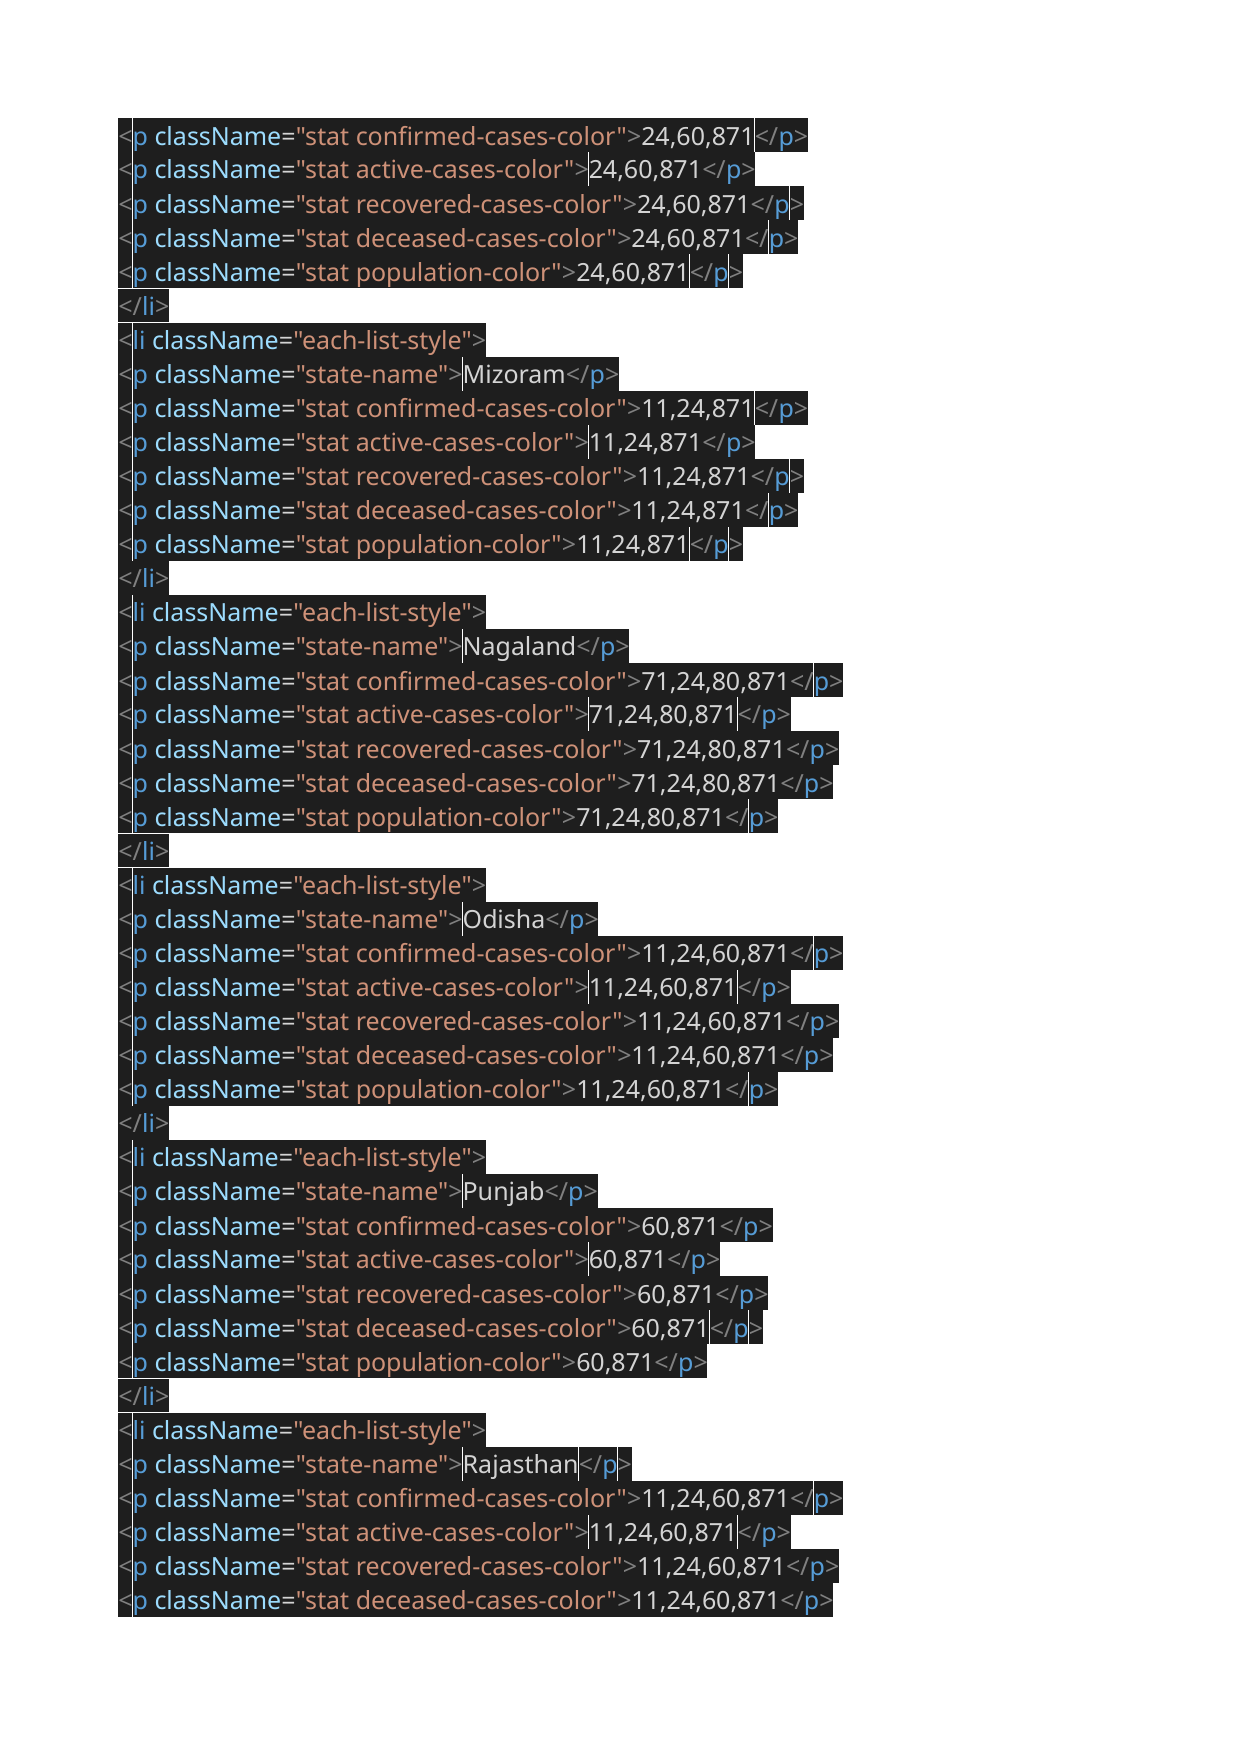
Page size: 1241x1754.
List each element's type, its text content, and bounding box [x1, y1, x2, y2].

text <p className="state-name">Odisha</p> [118, 902, 1122, 936]
text <p className="stat confirmed-cases-color">11,24,60,871</p> [118, 936, 1122, 970]
text <p className="stat recovered-cases-color">11,24,60,871</p> [118, 1004, 1122, 1038]
text <li className="each-list-style"> [118, 867, 1122, 902]
text <p className="stat population-color">60,871</p> [118, 1344, 1122, 1378]
text <p className="state-name">Nagaland</p> [118, 629, 1122, 663]
text <p className="stat active-cases-color">60,871</p> [118, 1242, 1122, 1276]
text <p className="stat deceased-cases-color">11,24,60,871</p> [118, 1583, 1122, 1617]
text <p className="stat active-cases-color">71,24,80,871</p> [118, 697, 1122, 731]
text </li> [118, 1378, 1122, 1412]
text <p className="stat confirmed-cases-color">24,60,871</p> [118, 118, 1122, 152]
text <p className="stat recovered-cases-color">60,871</p> [118, 1276, 1122, 1310]
text <p className="stat recovered-cases-color">11,24,60,871</p> [118, 1549, 1122, 1583]
text <p className="stat population-color">71,24,80,871</p> [118, 799, 1122, 833]
text <li className="each-list-style"> [118, 1412, 1122, 1447]
text <p className="stat population-color">24,60,871</p> [118, 254, 1122, 288]
text <p className="stat deceased-cases-color">24,60,871</p> [118, 220, 1122, 254]
text <p className="stat recovered-cases-color">24,60,871</p> [118, 186, 1122, 220]
text <p className="stat confirmed-cases-color">11,24,871</p> [118, 391, 1122, 425]
text <p className="stat recovered-cases-color">11,24,871</p> [118, 459, 1122, 493]
text <li className="each-list-style"> [118, 322, 1122, 357]
text <p className="stat deceased-cases-color">11,24,60,871</p> [118, 1038, 1122, 1072]
text <p className="state-name">Punjab</p> [118, 1174, 1122, 1208]
text <p className="stat deceased-cases-color">71,24,80,871</p> [118, 765, 1122, 799]
text </li> [118, 1106, 1122, 1140]
text <p className="stat confirmed-cases-color">60,871</p> [118, 1208, 1122, 1242]
text <p className="stat active-cases-color">24,60,871</p> [118, 152, 1122, 186]
text <p className="state-name">Rajasthan</p> [118, 1447, 1122, 1481]
text <p className="stat population-color">11,24,60,871</p> [118, 1072, 1122, 1106]
text <p className="stat recovered-cases-color">71,24,80,871</p> [118, 731, 1122, 765]
text </li> [118, 561, 1122, 595]
text <p className="stat deceased-cases-color">11,24,871</p> [118, 493, 1122, 527]
text <li className="each-list-style"> [118, 595, 1122, 629]
text </li> [118, 833, 1122, 867]
text <li className="each-list-style"> [118, 1140, 1122, 1174]
text <p className="stat population-color">11,24,871</p> [118, 527, 1122, 561]
text <p className="stat active-cases-color">11,24,60,871</p> [118, 1515, 1122, 1549]
text <p className="stat confirmed-cases-color">71,24,80,871</p> [118, 663, 1122, 697]
text <p className="stat active-cases-color">11,24,871</p> [118, 425, 1122, 459]
text <p className="stat confirmed-cases-color">11,24,60,871</p> [118, 1481, 1122, 1515]
text <p className="stat deceased-cases-color">60,871</p> [118, 1310, 1122, 1344]
text <p className="stat active-cases-color">11,24,60,871</p> [118, 970, 1122, 1004]
text <p className="state-name">Mizoram</p> [118, 357, 1122, 391]
text </li> [118, 288, 1122, 322]
